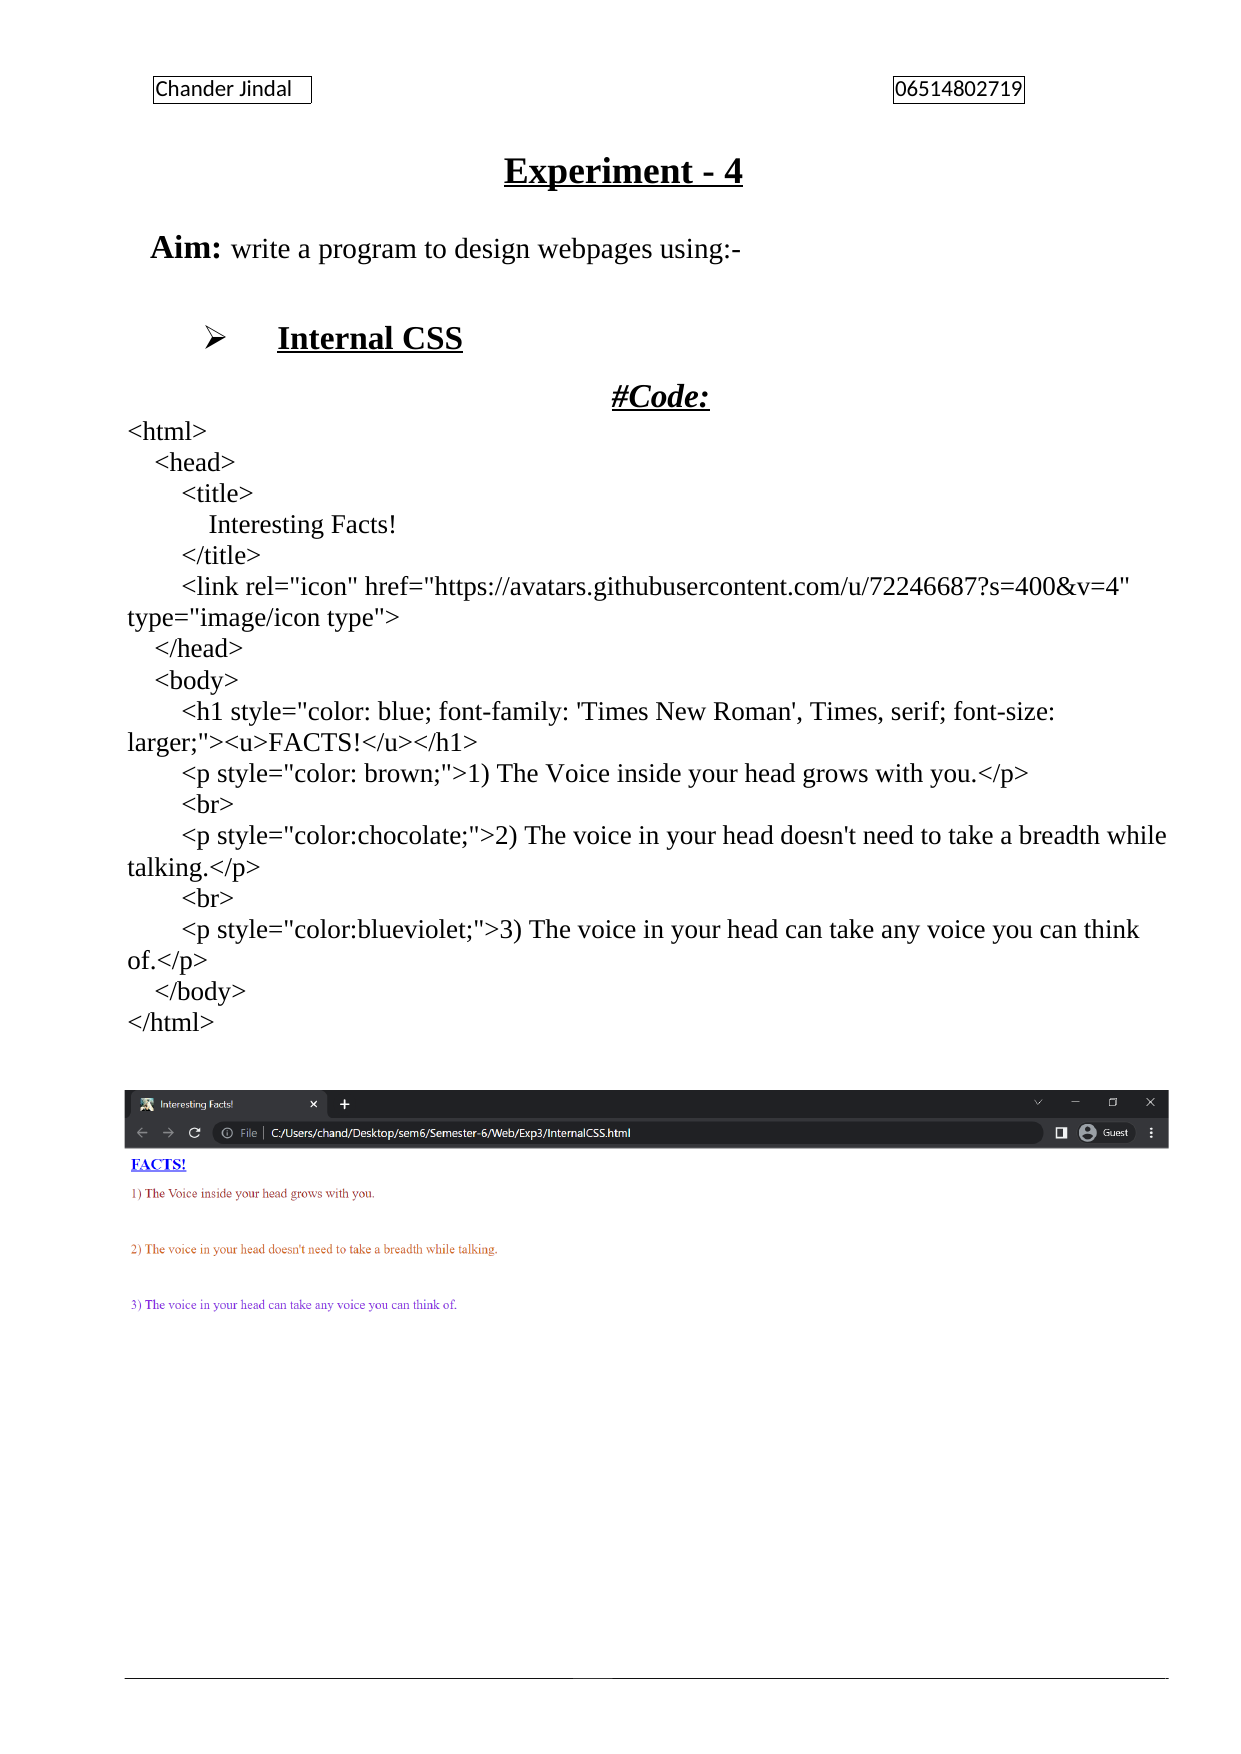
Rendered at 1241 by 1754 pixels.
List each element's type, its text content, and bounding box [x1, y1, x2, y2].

text </body> [127, 975, 1171, 1006]
text Experiment - 4 [463, 148, 784, 191]
text <br> [127, 788, 1171, 819]
text <h1 style="color: blue; font-family: 'Times New Roman', Times, serif; font-size: larger;"><u>FACTS!</u></h1> [127, 695, 1171, 757]
text Interesting Facts! [127, 508, 1171, 539]
list Internal CSS [202, 318, 1171, 357]
text Aim: write a program to design webpages using:- [150, 227, 1171, 266]
text <body> [127, 664, 1171, 695]
text </title> [127, 539, 1171, 570]
text #Code: [150, 376, 1171, 414]
text <p style="color: brown;">1) The Voice inside your head grows with you.</p> [127, 757, 1171, 788]
text <br> [127, 882, 1171, 913]
text <title> [127, 477, 1171, 508]
text <p style="color:blueviolet;">3) The voice in your head can take any voice you can think of.</p> [127, 913, 1171, 975]
text <p style="color:chocolate;">2) The voice in your head doesn't need to take a breadth while talking.</p> [127, 819, 1171, 882]
text <link rel="icon" href="https://avatars.githubusercontent.com/u/72246687?s=400&v=4" type="image/icon type"> [127, 570, 1171, 633]
text </html> [127, 1006, 1171, 1037]
text <head> [127, 446, 1171, 477]
text <html> [127, 414, 1171, 446]
picture [124, 1090, 1169, 1679]
text </head> [127, 633, 1171, 664]
